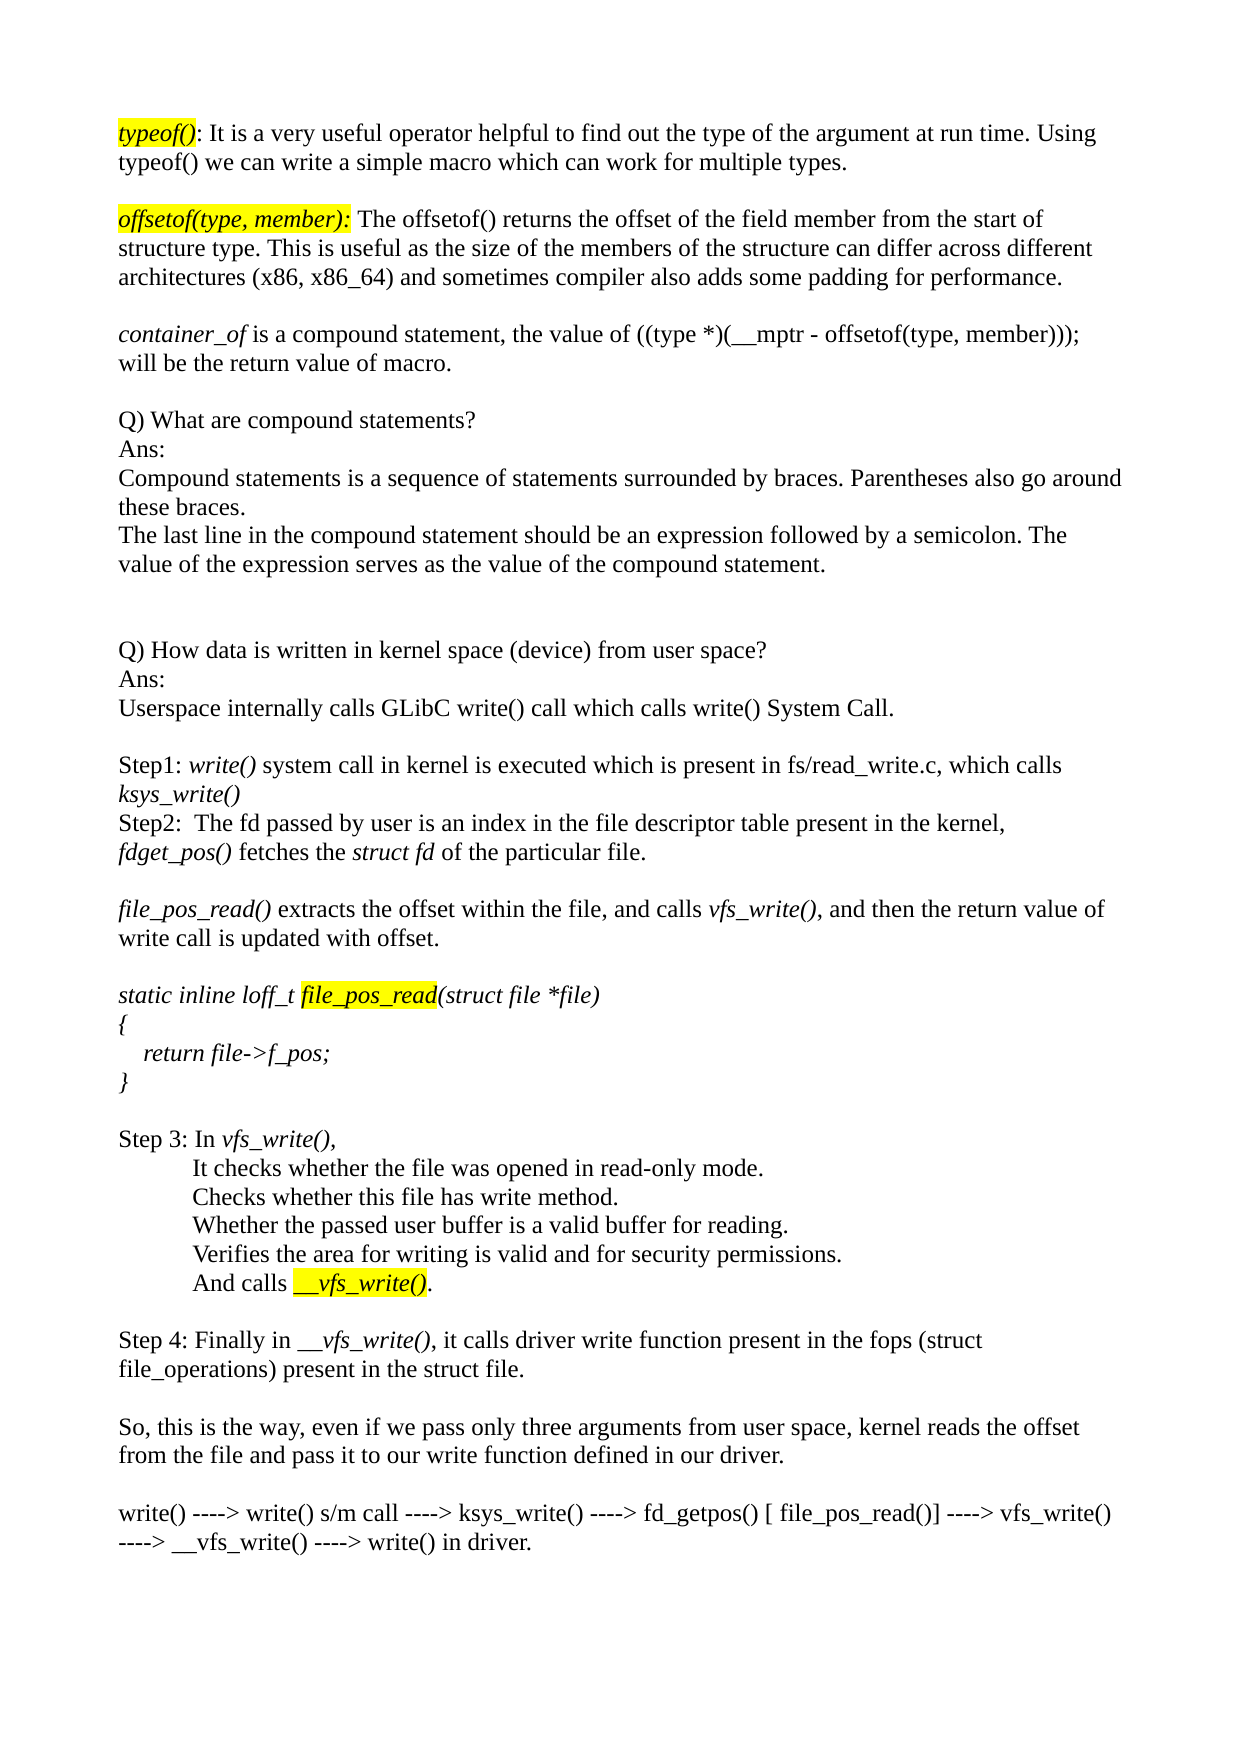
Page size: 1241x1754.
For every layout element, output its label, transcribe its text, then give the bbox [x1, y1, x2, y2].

text Compound statements is a sequence of statements surrounded by braces. Parentheses also go around these braces. [118, 463, 1122, 521]
text static inline loff_t file_pos_read(struct file *file) [118, 981, 1122, 1009]
text } [118, 1067, 1122, 1096]
text Verifies the area for writing is valid and for security permissions. [118, 1239, 1122, 1268]
text return file->f_pos; [118, 1038, 1122, 1067]
text Checks whether this file has write method. [118, 1182, 1122, 1211]
text And calls __vfs_write(). [118, 1268, 1122, 1297]
text Step1: write() system call in kernel is executed which is present in fs/read_write.c, which calls ksys_write() [118, 751, 1122, 808]
text The last line in the compound statement should be an expression followed by a semicolon. The value of the expression serves as the value of the compound statement. [118, 521, 1122, 578]
text Ans: [118, 434, 1122, 463]
text Q) What are compound statements? [118, 406, 1122, 434]
text Whether the passed user buffer is a valid buffer for reading. [118, 1211, 1122, 1239]
text Q) How data is written in kernel space (device) from user space? [118, 636, 1122, 664]
text Userspace internally calls GLibC write() call which calls write() System Call. [118, 693, 1122, 722]
text file_pos_read() extracts the offset within the file, and calls vfs_write(), and then the return value of write call is updated with offset. [118, 894, 1122, 952]
text typeof(): It is a very useful operator helpful to find out the type of the argument at run time. Using typeof() we can write a simple macro which can work for multiple types. [118, 118, 1122, 176]
text It checks whether the file was opened in read-only mode. [118, 1153, 1122, 1182]
text Ans: [118, 664, 1122, 693]
text container_of is a compound statement, the value of ((type *)(__mptr - offsetof(type, member))); will be the return value of macro. [118, 319, 1122, 377]
text Step 3: In vfs_write(), [118, 1124, 1122, 1153]
text Step 4: Finally in __vfs_write(), it calls driver write function present in the fops (struct file_operations) present in the struct file. [118, 1326, 1122, 1383]
text { [118, 1009, 1122, 1038]
text So, this is the way, even if we pass only three arguments from user space, kernel reads the offset from the file and pass it to our write function defined in our driver. [118, 1412, 1122, 1469]
text Step2: The fd passed by user is an index in the file descriptor table present in the kernel, fdget_pos() fetches the struct fd of the particular file. [118, 808, 1122, 866]
text offsetof(type, member): The offsetof() returns the offset of the field member from the start of structure type. This is useful as the size of the members of the structure can differ across different architectures (x86, x86_64) and sometimes compiler also adds some padding for performance. [118, 204, 1122, 291]
text write() ----> write() s/m call ----> ksys_write() ----> fd_getpos() [ file_pos_read()] ----> vfs_write() ----> __vfs_write() ----> write() in driver. [118, 1498, 1122, 1556]
